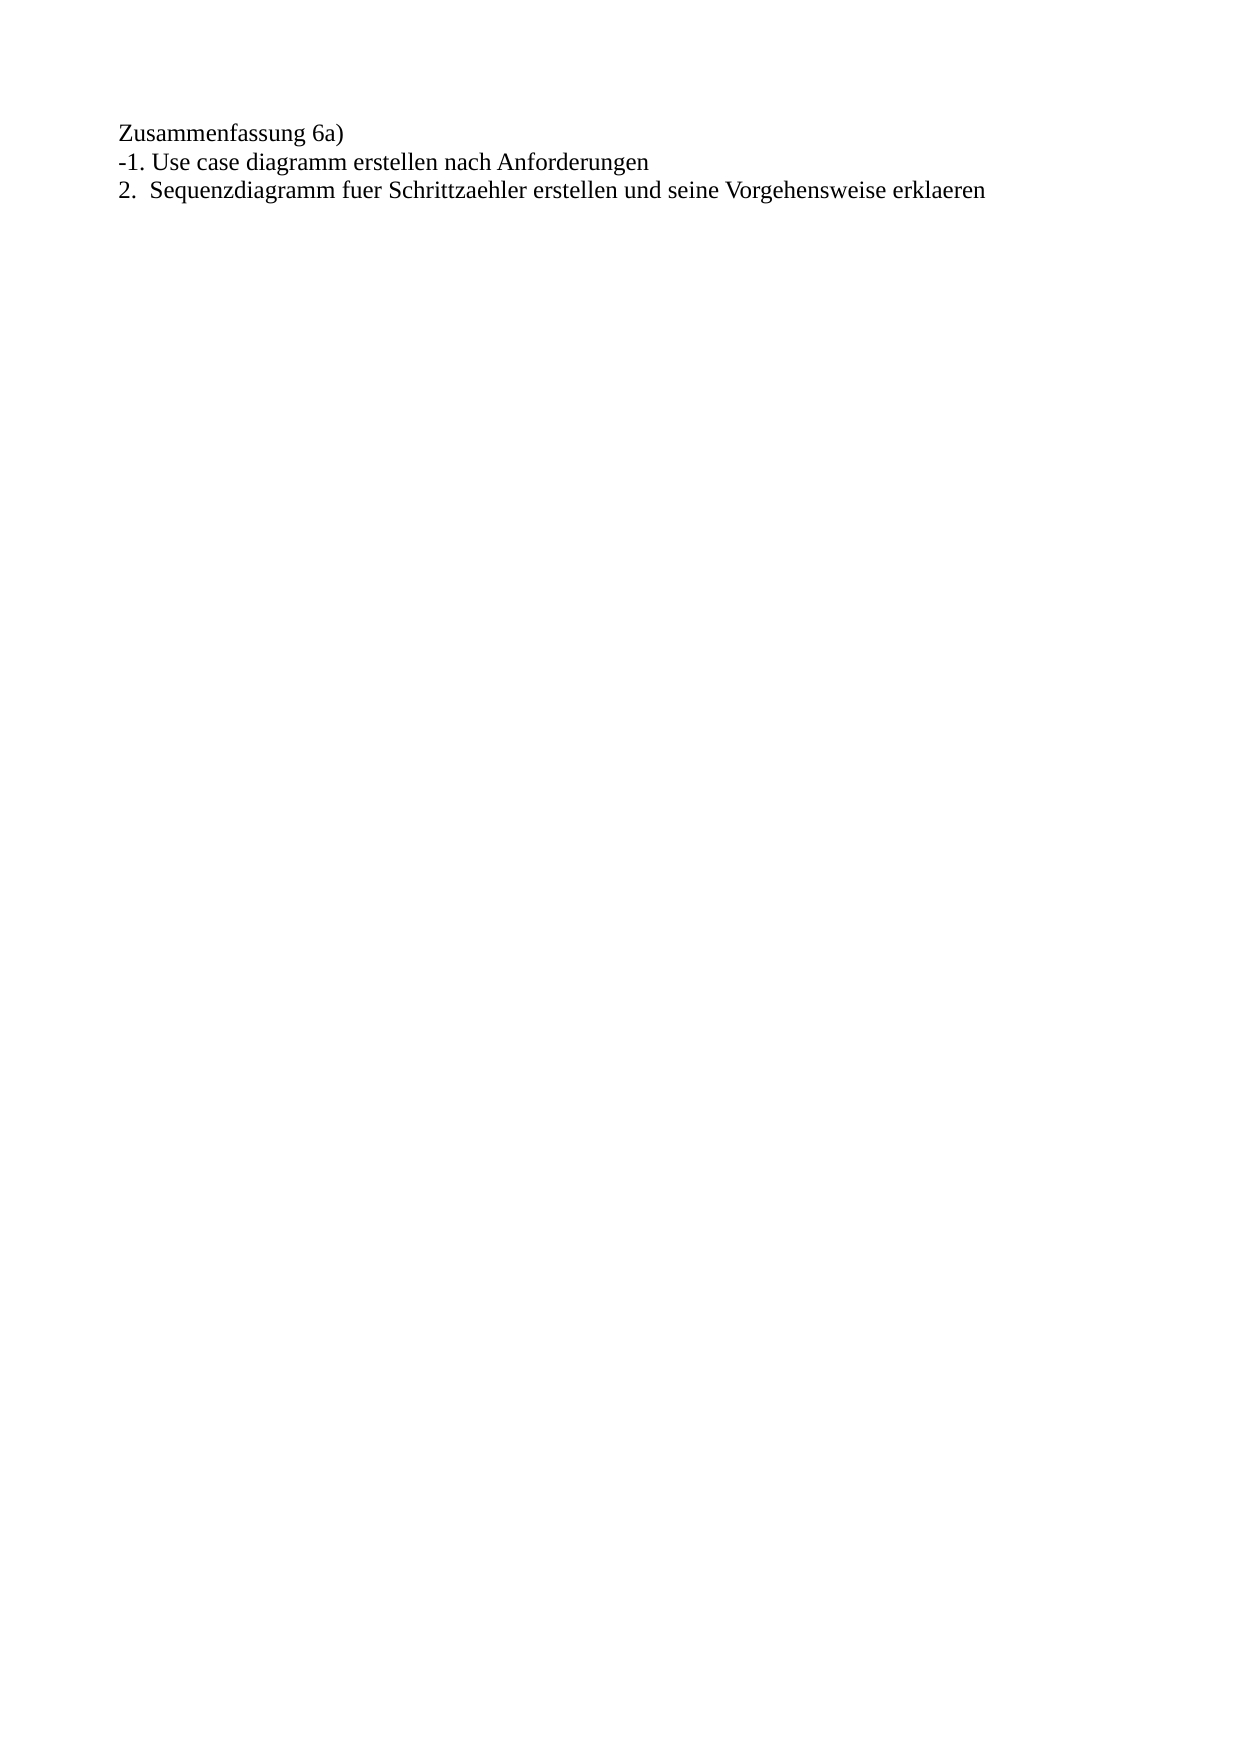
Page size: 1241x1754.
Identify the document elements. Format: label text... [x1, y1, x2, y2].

text -1. Use case diagramm erstellen nach Anforderungen [118, 147, 1122, 176]
text 2. Sequenzdiagramm fuer Schrittzaehler erstellen und seine Vorgehensweise erklaeren [118, 176, 1122, 204]
text Zusammenfassung 6a) [118, 118, 1122, 147]
